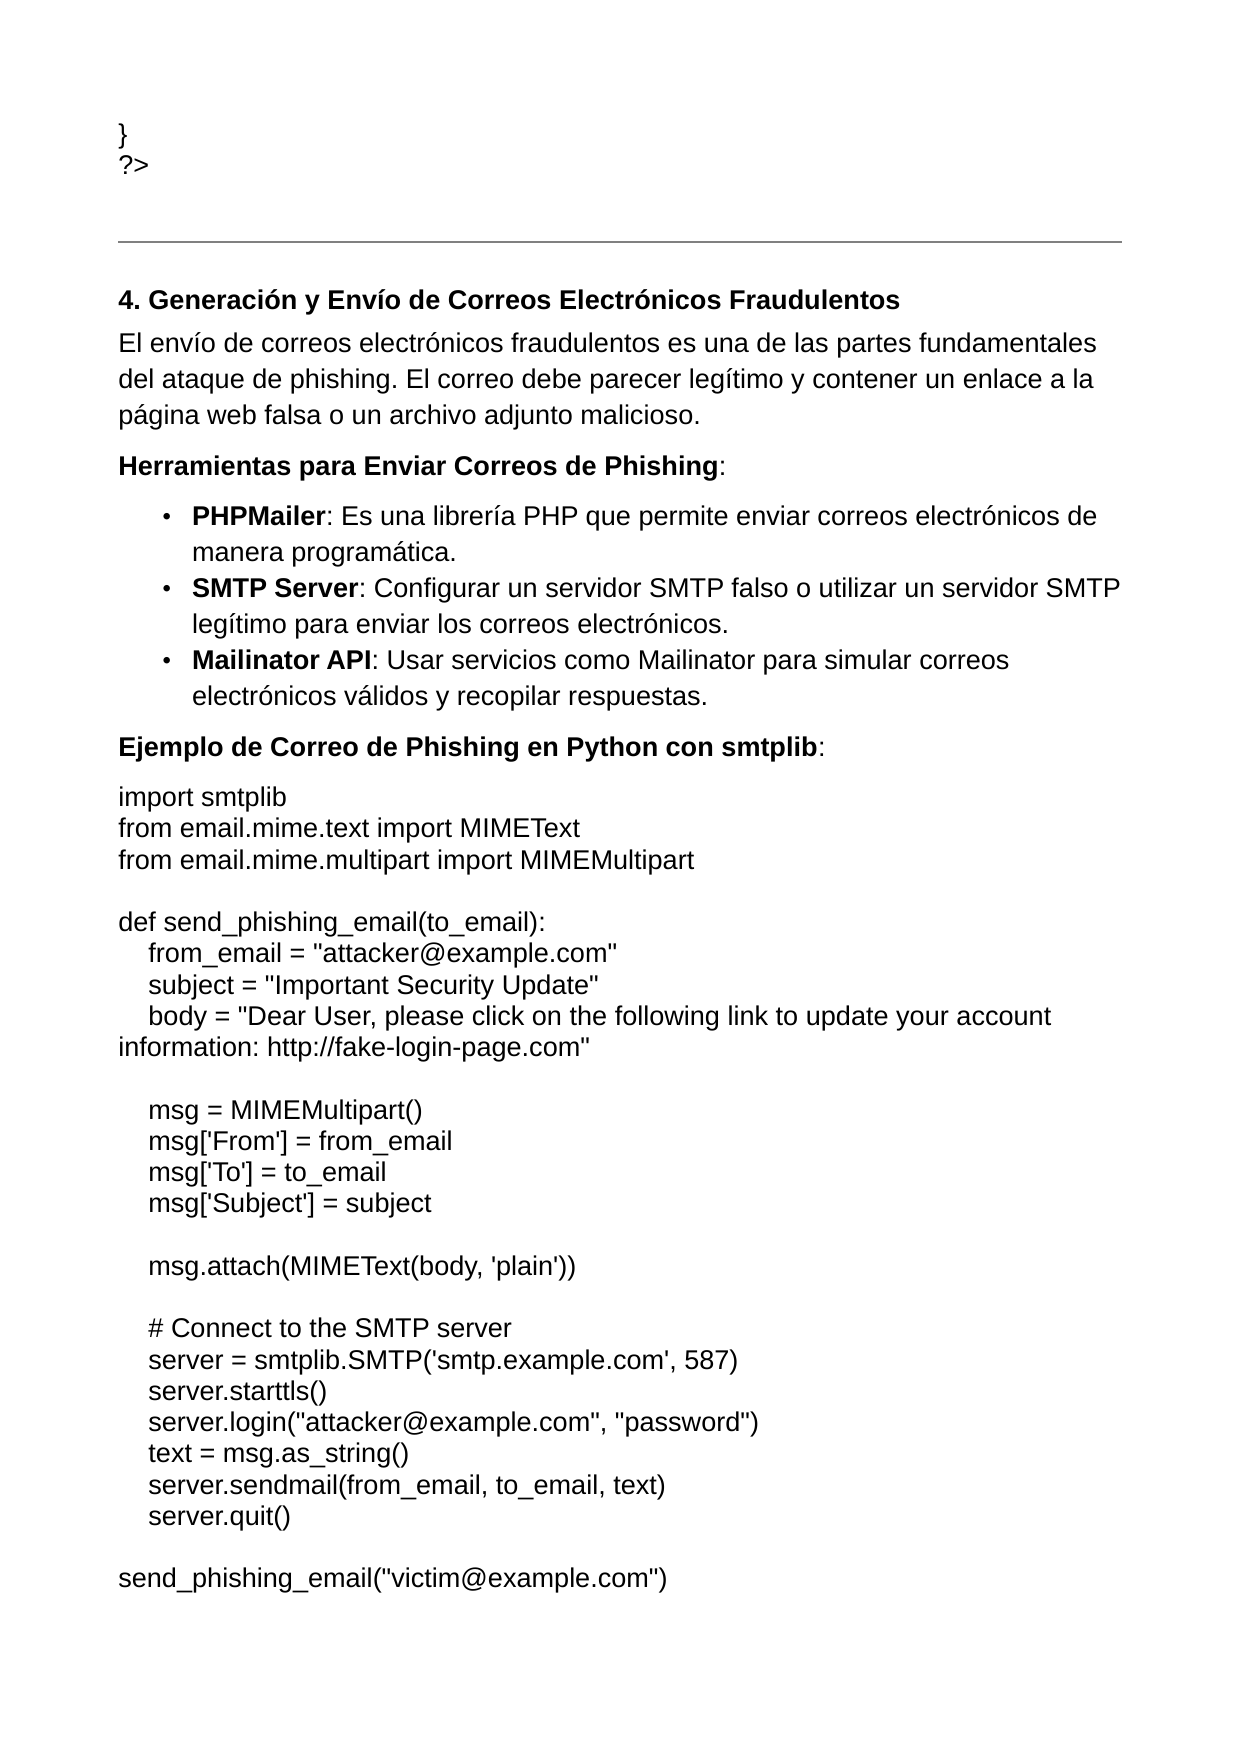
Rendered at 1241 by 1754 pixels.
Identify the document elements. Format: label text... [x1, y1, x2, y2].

text server.login("attacker@example.com", "password") [118, 1406, 1122, 1437]
text msg.attach(MIMEText(body, 'plain')) [118, 1250, 1122, 1281]
text server.sendmail(from_email, to_email, text) [118, 1469, 1122, 1500]
list PHPMailer: Es una librería PHP que permite enviar correos electrónicos de manera programática. [162, 500, 1122, 568]
text Ejemplo de Correo de Phishing en Python con smtplib: [118, 731, 1122, 762]
text ?> [118, 149, 1122, 181]
text server = smtplib.SMTP('smtp.example.com', 587) [118, 1344, 1122, 1375]
text Herramientas para Enviar Correos de Phishing: [118, 450, 1122, 481]
text server.starttls() [118, 1375, 1122, 1406]
text send_phishing_email("victim@example.com") [118, 1562, 1122, 1594]
text import smtplib [118, 781, 1122, 812]
subtitle 4. Generación y Envío de Correos Electrónicos Fraudulentos [118, 284, 1122, 315]
text server.quit() [118, 1500, 1122, 1531]
text msg['Subject'] = subject [118, 1187, 1122, 1219]
text from email.mime.multipart import MIMEMultipart [118, 844, 1122, 875]
text from_email = "attacker@example.com" [118, 937, 1122, 969]
text body = "Dear User, please click on the following link to update your account information: http://fake-login-page.com" [118, 1000, 1122, 1062]
text } [118, 118, 1122, 149]
text text = msg.as_string() [118, 1437, 1122, 1469]
text El envío de correos electrónicos fraudulentos es una de las partes fundamentales del ataque de phishing. El correo debe parecer legítimo y contener un enlace a la página web falsa o un archivo adjunto malicioso. [118, 327, 1122, 431]
text msg['To'] = to_email [118, 1156, 1122, 1187]
text msg['From'] = from_email [118, 1125, 1122, 1156]
text msg = MIMEMultipart() [118, 1094, 1122, 1125]
list Mailinator API: Usar servicios como Mailinator para simular correos electrónicos válidos y recopilar respuestas. [162, 644, 1122, 711]
list SMTP Server: Configurar un servidor SMTP falso o utilizar un servidor SMTP legítimo para enviar los correos electrónicos. [162, 572, 1122, 639]
text # Connect to the SMTP server [118, 1312, 1122, 1344]
text subject = "Important Security Update" [118, 969, 1122, 1000]
text from email.mime.text import MIMEText [118, 812, 1122, 844]
text def send_phishing_email(to_email): [118, 906, 1122, 937]
